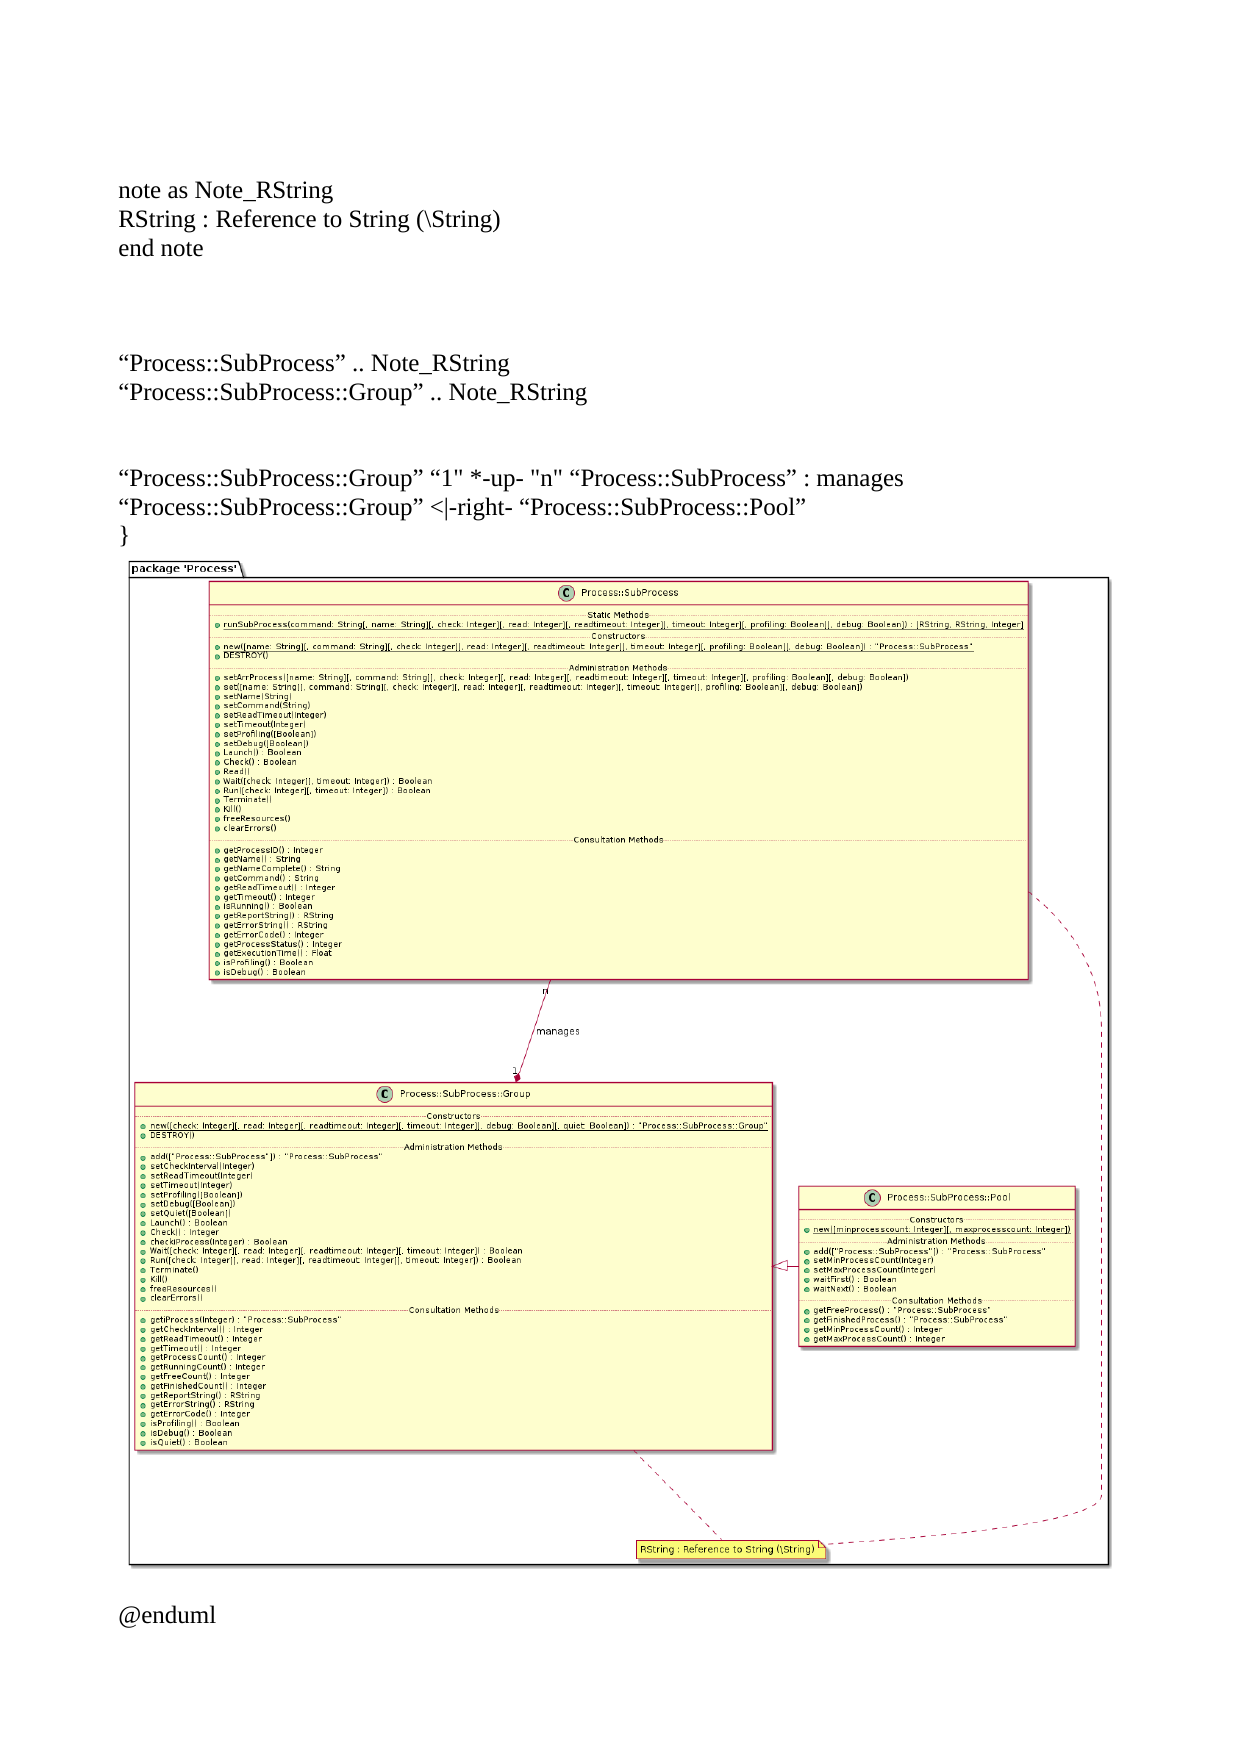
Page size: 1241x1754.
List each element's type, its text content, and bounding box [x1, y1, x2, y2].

text “Process::SubProcess::Group” “1" *-up- "n" “Process::SubProcess” : manages [118, 463, 1122, 492]
text “Process::SubProcess::Group” .. Note_RString [118, 377, 1122, 406]
text note as Note_RString [118, 176, 1122, 204]
text end note [118, 233, 1122, 262]
picture [118, 549, 1123, 1572]
text @enduml [118, 1601, 1122, 1629]
text RString : Reference to String (\String) [118, 204, 1122, 233]
text “Process::SubProcess” .. Note_RString [118, 348, 1122, 377]
text } [118, 521, 1122, 549]
text “Process::SubProcess::Group” <|-right- “Process::SubProcess::Pool” [118, 492, 1122, 521]
